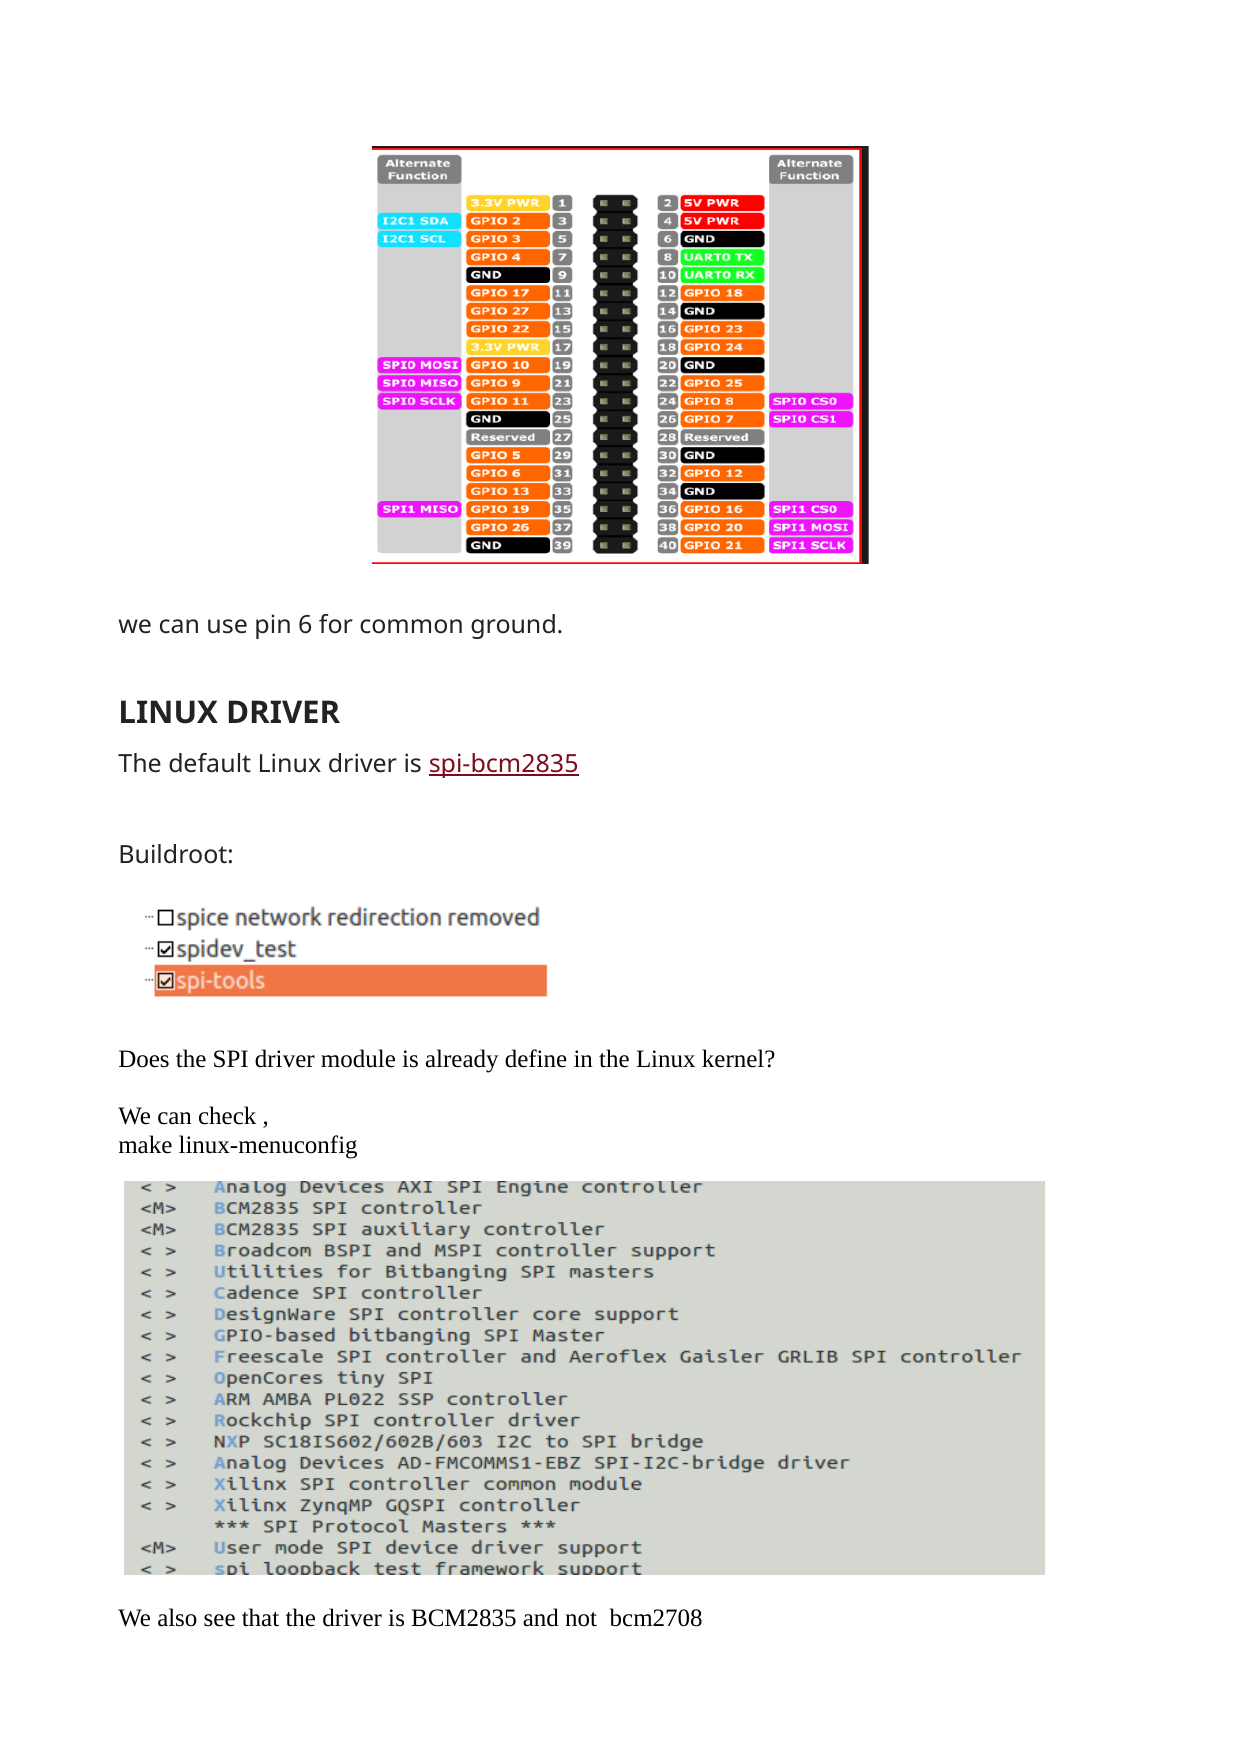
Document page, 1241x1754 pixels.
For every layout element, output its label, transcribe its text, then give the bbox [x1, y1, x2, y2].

text Does the SPI driver module is already define in the Linux kernel? [118, 1044, 1122, 1072]
text Buildroot: [118, 837, 1122, 871]
text make linux-menuconfig [118, 1130, 1122, 1159]
picture [371, 146, 869, 564]
text We can check , [118, 1101, 1122, 1130]
picture [124, 1181, 1046, 1575]
text We also see that the driver is BCM2835 and not bcm2708 [118, 1603, 1122, 1632]
picture [144, 900, 666, 1025]
subtitle LINUX DRIVER [118, 691, 1122, 733]
text we can use pin 6 for common ground. [118, 607, 1122, 641]
text The default Linux driver is spi-bcm2835 [118, 746, 1122, 780]
